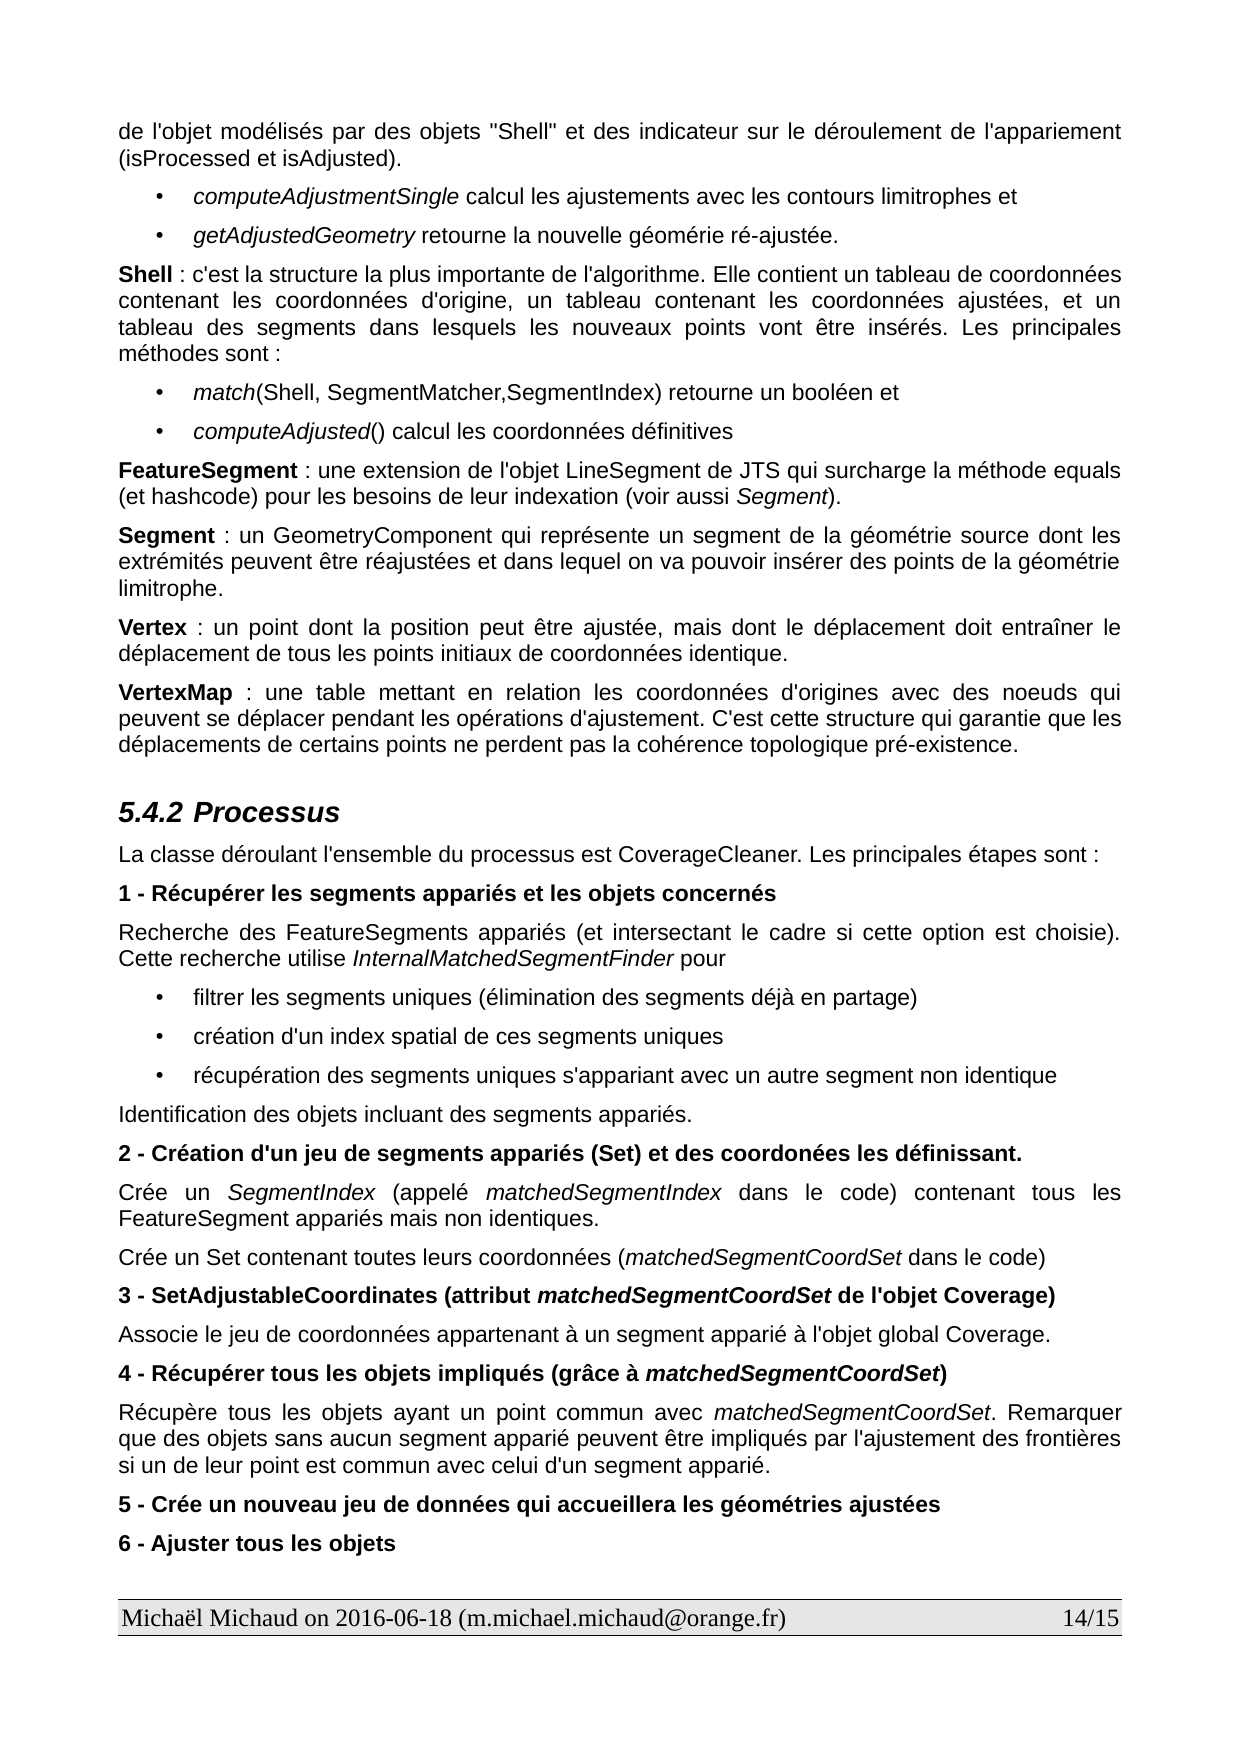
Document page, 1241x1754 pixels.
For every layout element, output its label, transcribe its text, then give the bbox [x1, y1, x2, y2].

list getAdjustedGeometry retourne la nouvelle géomérie ré-ajustée. [156, 222, 1122, 248]
list match(Shell, SegmentMatcher,SegmentIndex) retourne un booléen et [156, 379, 1122, 405]
list computeAdjusted() calcul les coordonnées définitives [156, 418, 1122, 444]
text 3 - SetAdjustableCoordinates (attribut matchedSegmentCoordSet de l'objet Coverage) [118, 1282, 1122, 1309]
list récupération des segments uniques s'appariant avec un autre segment non identique [156, 1062, 1122, 1088]
text FeatureSegment : une extension de l'objet LineSegment de JTS qui surcharge la méthode equals (et hashcode) pour les besoins de leur indexation (voir aussi Segment). [118, 457, 1122, 509]
text 4 - Récupérer tous les objets impliqués (grâce à matchedSegmentCoordSet) [118, 1360, 1122, 1387]
text Vertex : un point dont la position peut être ajustée, mais dont le déplacement doit entraîner le déplacement de tous les points initiaux de coordonnées identique. [118, 613, 1122, 666]
text Segment : un GeometryComponent qui représente un segment de la géométrie source dont les extrémités peuvent être réajustées et dans lequel on va pouvoir insérer des points de la géométrie limitrophe. [118, 522, 1122, 601]
text La classe déroulant l'ensemble du processus est CoverageCleaner. Les principales étapes sont : [118, 841, 1122, 868]
text 5 - Crée un nouveau jeu de données qui accueillera les géométries ajustées [118, 1491, 1122, 1517]
text Identification des objets incluant des segments appariés. [118, 1101, 1122, 1127]
text 6 - Ajuster tous les objets [118, 1529, 1122, 1556]
list computeAdjustmentSingle calcul les ajustements avec les contours limitrophes et [156, 183, 1122, 210]
subtitle Processus [118, 795, 1122, 829]
text 2 - Création d'un jeu de segments appariés (Set) et des coordonées les définissant. [118, 1139, 1122, 1166]
text Crée un SegmentIndex (appelé matchedSegmentIndex dans le code) contenant tous les FeatureSegment appariés mais non identiques. [118, 1178, 1122, 1231]
text de l'objet modélisés par des objets "Shell" et des indicateur sur le déroulement de l'appariement (isProcessed et isAdjusted). [118, 118, 1122, 171]
text Récupère tous les objets ayant un point commun avec matchedSegmentCoordSet. Remarquer que des objets sans aucun segment apparié peuvent être impliqués par l'ajustement des frontières si un de leur point est commun avec celui d'un segment apparié. [118, 1399, 1122, 1478]
text Crée un Set contenant toutes leurs coordonnées (matchedSegmentCoordSet dans le code) [118, 1244, 1122, 1270]
list filtrer les segments uniques (élimination des segments déjà en partage) [156, 984, 1122, 1011]
text Recherche des FeatureSegments appariés (et intersectant le cadre si cette option est choisie). Cette recherche utilise InternalMatchedSegmentFinder pour [118, 919, 1122, 972]
text 1 - Récupérer les segments appariés et les objets concernés [118, 880, 1122, 906]
text Shell : c'est la structure la plus importante de l'algorithme. Elle contient un tableau de coordonnées contenant les coordonnées d'origine, un tableau contenant les coordonnées ajustées, et un tableau des segments dans lesquels les nouveaux points vont être insérés. Les principales méthodes sont : [118, 261, 1122, 366]
text Associe le jeu de coordonnées appartenant à un segment apparié à l'objet global Coverage. [118, 1321, 1122, 1348]
list création d'un index spatial de ces segments uniques [156, 1023, 1122, 1049]
text VertexMap : une table mettant en relation les coordonnées d'origines avec des noeuds qui peuvent se déplacer pendant les opérations d'ajustement. C'est cette structure qui garantie que les déplacements de certains points ne perdent pas la cohérence topologique pré-existence. [118, 679, 1122, 758]
